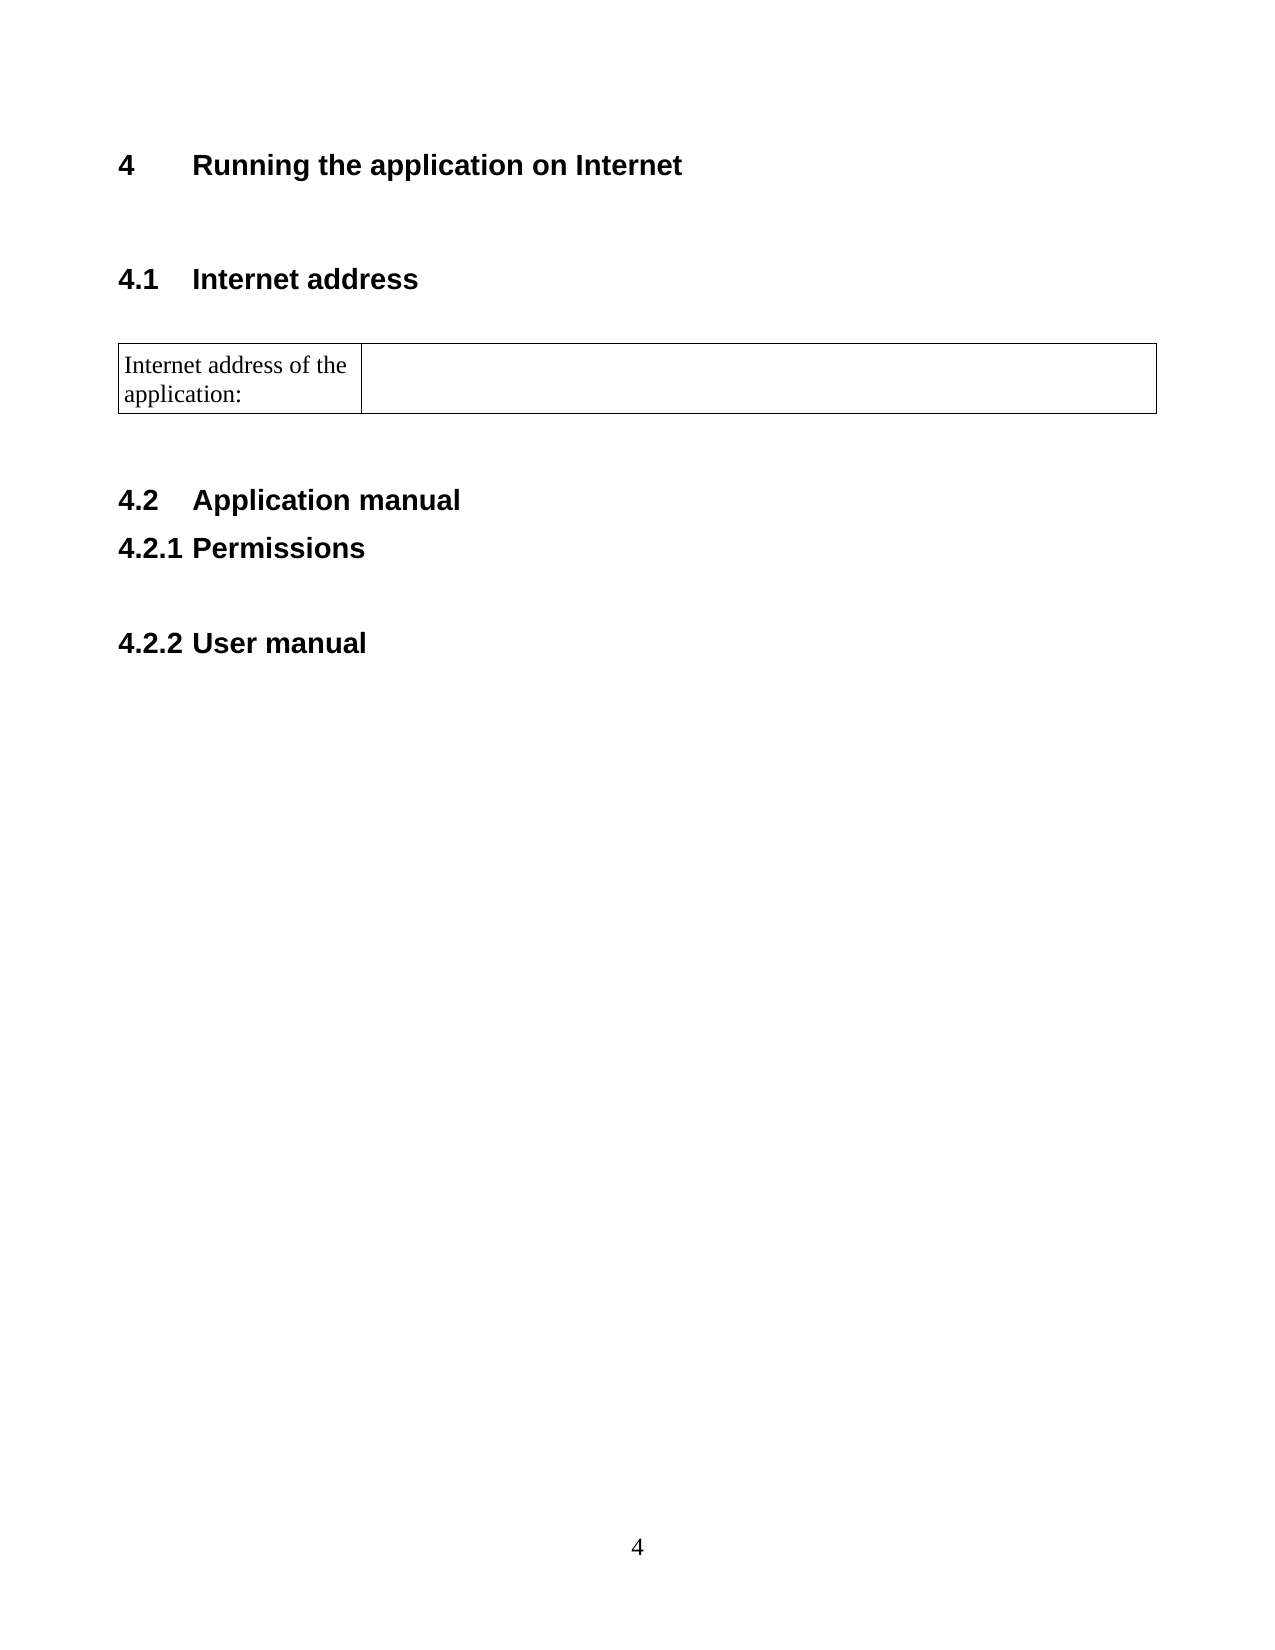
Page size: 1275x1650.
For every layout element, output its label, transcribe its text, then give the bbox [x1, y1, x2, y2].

subtitle Permissions [118, 531, 1157, 564]
subtitle Running the application on Internet [118, 148, 1157, 181]
table_header [362, 344, 1156, 413]
subtitle Application manual [118, 483, 1157, 516]
subtitle Internet address [118, 262, 1157, 296]
table_header Internet address of the application: [119, 344, 361, 413]
subtitle User manual [118, 627, 1157, 660]
